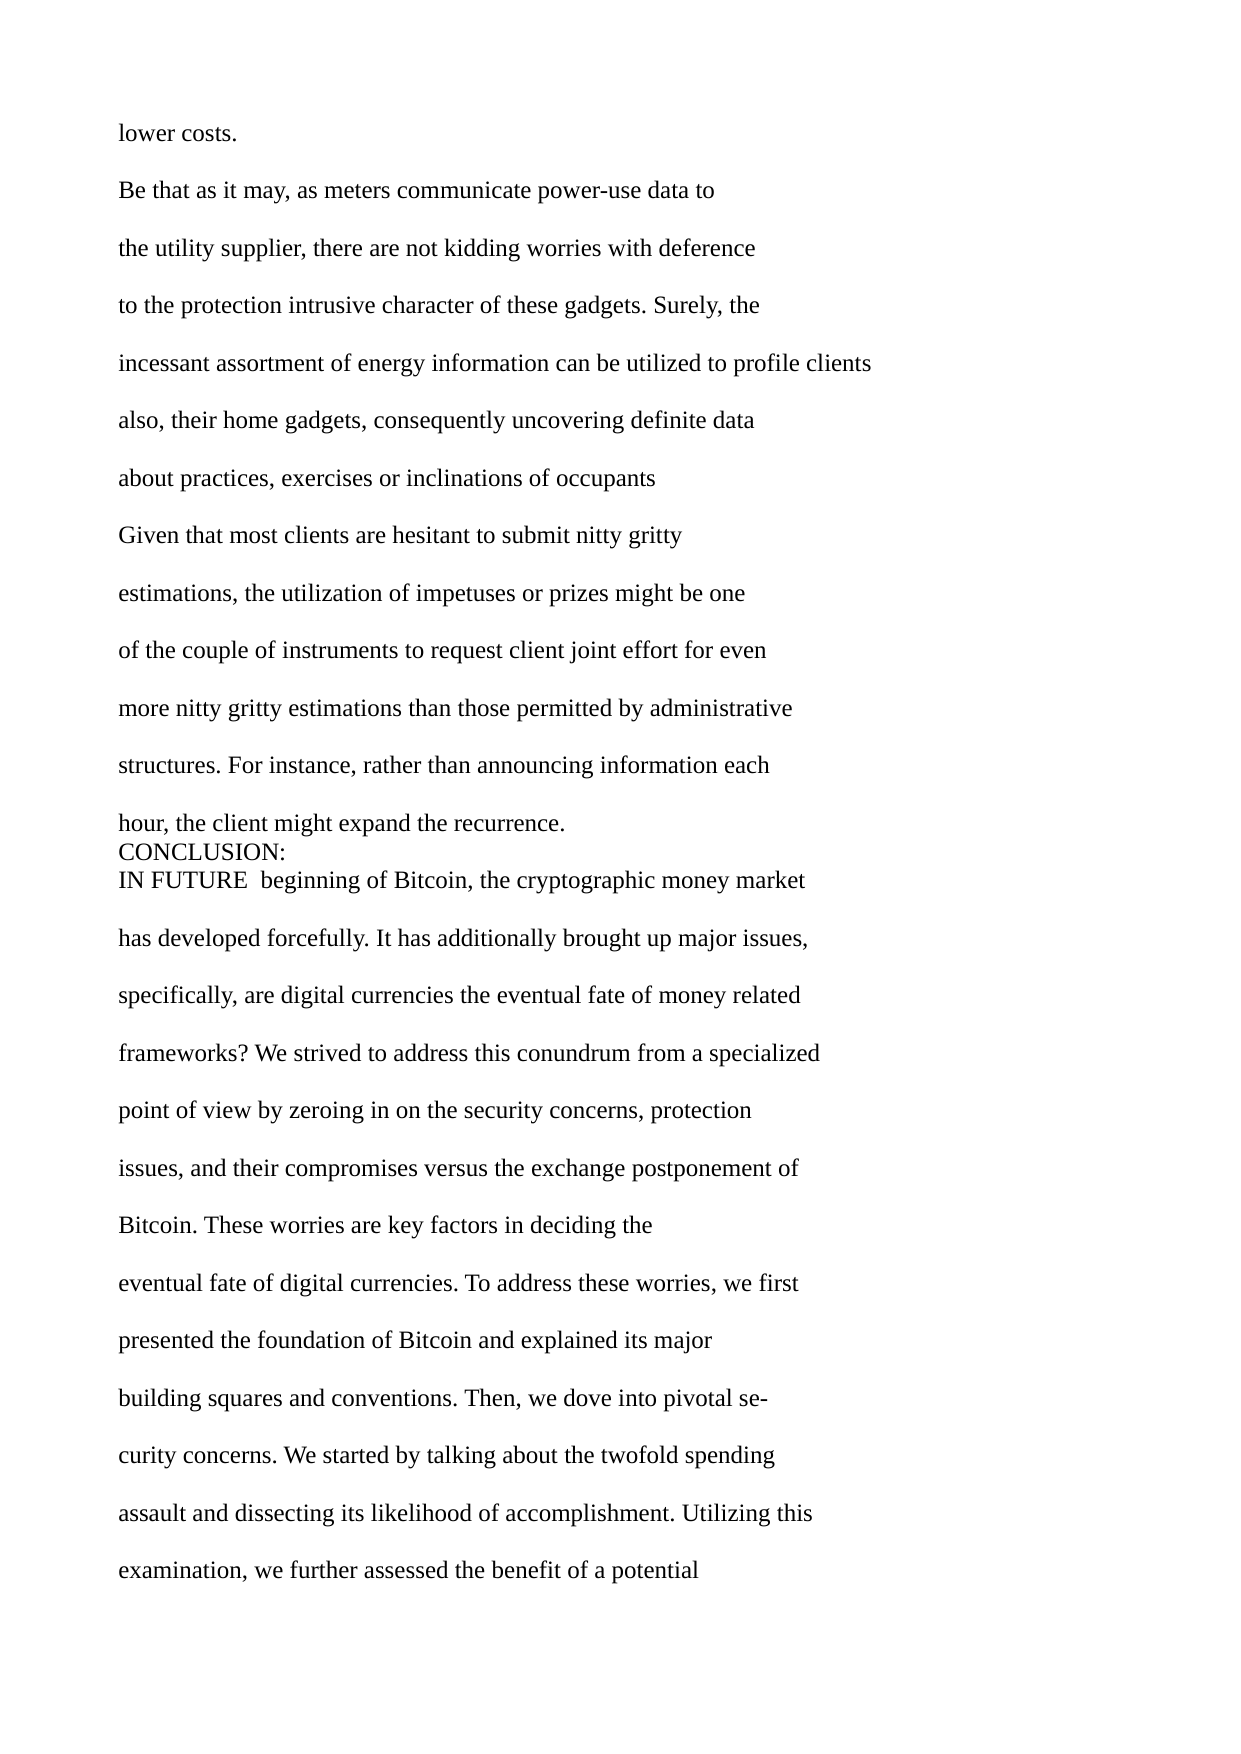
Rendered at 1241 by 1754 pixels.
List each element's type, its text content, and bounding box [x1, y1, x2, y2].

text CONCLUSION: [118, 837, 1122, 866]
text examination, we further assessed the benefit of a potential [118, 1556, 1122, 1584]
text specifically, are digital currencies the eventual fate of money related [118, 981, 1122, 1009]
text Bitcoin. These worries are key factors in deciding the [118, 1211, 1122, 1239]
text more nitty gritty estimations than those permitted by administrative [118, 693, 1122, 722]
text issues, and their compromises versus the exchange postponement of [118, 1153, 1122, 1182]
text eventual fate of digital currencies. To address these worries, we first [118, 1268, 1122, 1297]
text curity concerns. We started by talking about the twofold spending [118, 1441, 1122, 1469]
text structures. For instance, rather than announcing information each [118, 751, 1122, 779]
text point of view by zeroing in on the security concerns, protection [118, 1096, 1122, 1124]
text also, their home gadgets, consequently uncovering definite data [118, 406, 1122, 434]
text estimations, the utilization of impetuses or prizes might be one [118, 578, 1122, 607]
text Given that most clients are hesitant to submit nitty gritty [118, 521, 1122, 549]
text incessant assortment of energy information can be utilized to profile clients [118, 348, 1122, 377]
text of the couple of instruments to request client joint effort for even [118, 636, 1122, 664]
text presented the foundation of Bitcoin and explained its major [118, 1326, 1122, 1354]
text assault and dissecting its likelihood of accomplishment. Utilizing this [118, 1498, 1122, 1527]
text IN FUTURE beginning of Bitcoin, the cryptographic money market [118, 866, 1122, 894]
text hour, the client might expand the recurrence. [118, 808, 1122, 837]
text frameworks? We strived to address this conundrum from a specialized [118, 1038, 1122, 1067]
text the utility supplier, there are not kidding worries with deference [118, 233, 1122, 262]
text building squares and conventions. Then, we dove into pivotal se- [118, 1383, 1122, 1412]
text has developed forcefully. It has additionally brought up major issues, [118, 923, 1122, 952]
text about practices, exercises or inclinations of occupants [118, 463, 1122, 492]
text to the protection intrusive character of these gadgets. Surely, the [118, 291, 1122, 319]
text lower costs. [118, 118, 1122, 147]
text Be that as it may, as meters communicate power-use data to [118, 176, 1122, 204]
